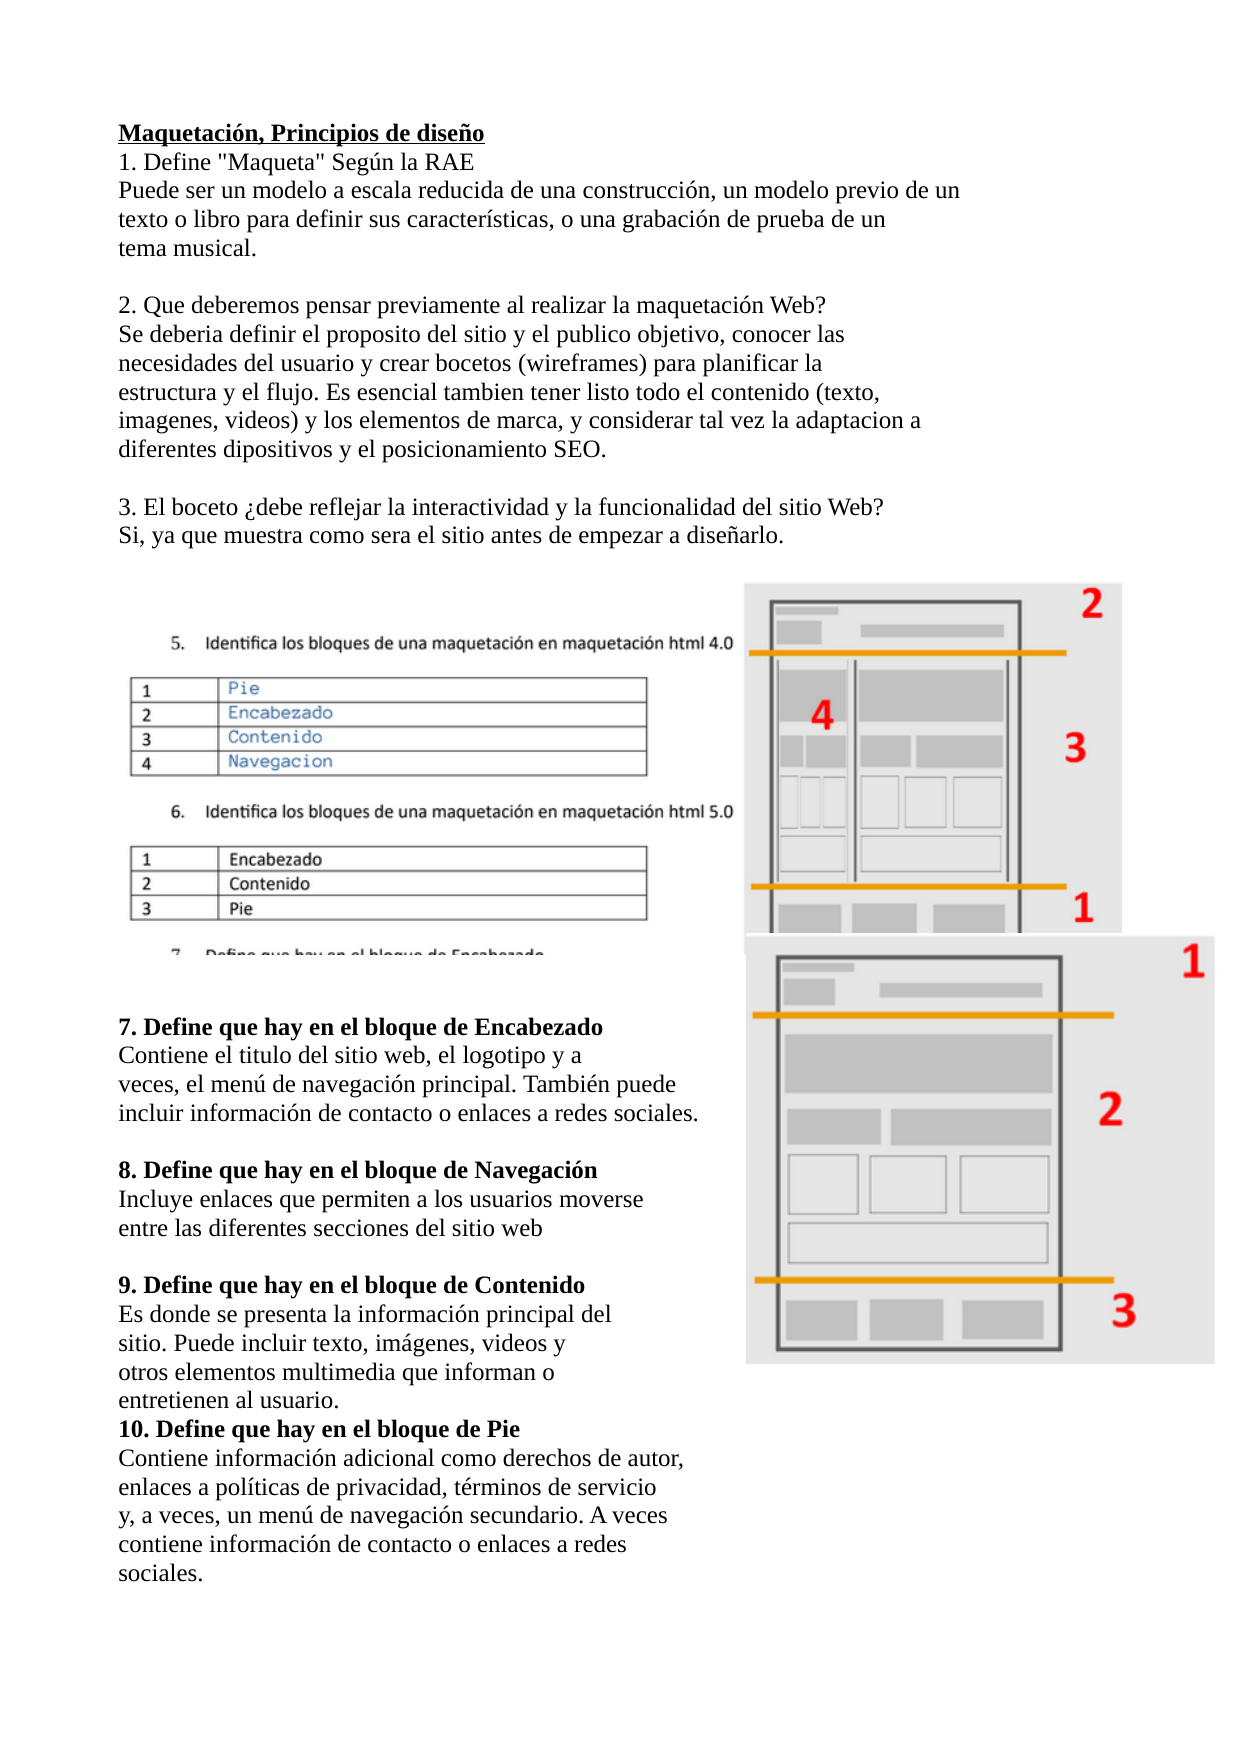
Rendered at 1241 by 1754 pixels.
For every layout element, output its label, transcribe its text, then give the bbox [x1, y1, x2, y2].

text 10. Define que hay en el bloque de Pie Contiene información adicional como derechos de autor, enlaces a políticas de privacidad, términos de servicio y, a veces, un menú de navegación secundario. A veces contiene información de contacto o enlaces a redes sociales. [118, 1414, 1122, 1615]
text 7. Define que hay en el bloque de Encabezado Contiene el titulo del sitio web, el logotipo y a veces, el menú de navegación principal. También puede incluir información de contacto o enlaces a redes sociales. [118, 1012, 746, 1127]
text 8. Define que hay en el bloque de Navegación Incluye enlaces que permiten a los usuarios moverse entre las diferentes secciones del sitio web [118, 1155, 746, 1242]
picture [118, 575, 1220, 1364]
text 2. Que deberemos pensar previamente al realizar la maquetación Web? Se deberia definir el proposito del sitio y el publico objetivo, conocer las necesidades del usuario y crear bocetos (wireframes) para planificar la estructura y el flujo. Es esencial tambien tener listo todo el contenido (texto, imagenes, videos) y los elementos de marca, y considerar tal vez la adaptacion a diferentes dipositivos y el posicionamiento SEO. [118, 291, 1122, 463]
text 3. El boceto ¿debe reflejar la interactividad y la funcionalidad del sitio Web? [118, 492, 1122, 521]
text 1. Define "Maqueta" Según la RAE Puede ser un modelo a escala reducida de una construcción, un modelo previo de un texto o libro para definir sus características, o una grabación de prueba de un tema musical. [118, 147, 1122, 262]
text Maquetación, Principios de diseño [118, 118, 1122, 147]
text 9. Define que hay en el bloque de Contenido Es donde se presenta la información principal del sitio. Puede incluir texto, imágenes, videos y otros elementos multimedia que informan o entretienen al usuario. [118, 1270, 1122, 1414]
text Si, ya que muestra como sera el sitio antes de empezar a diseñarlo. [118, 521, 1122, 549]
